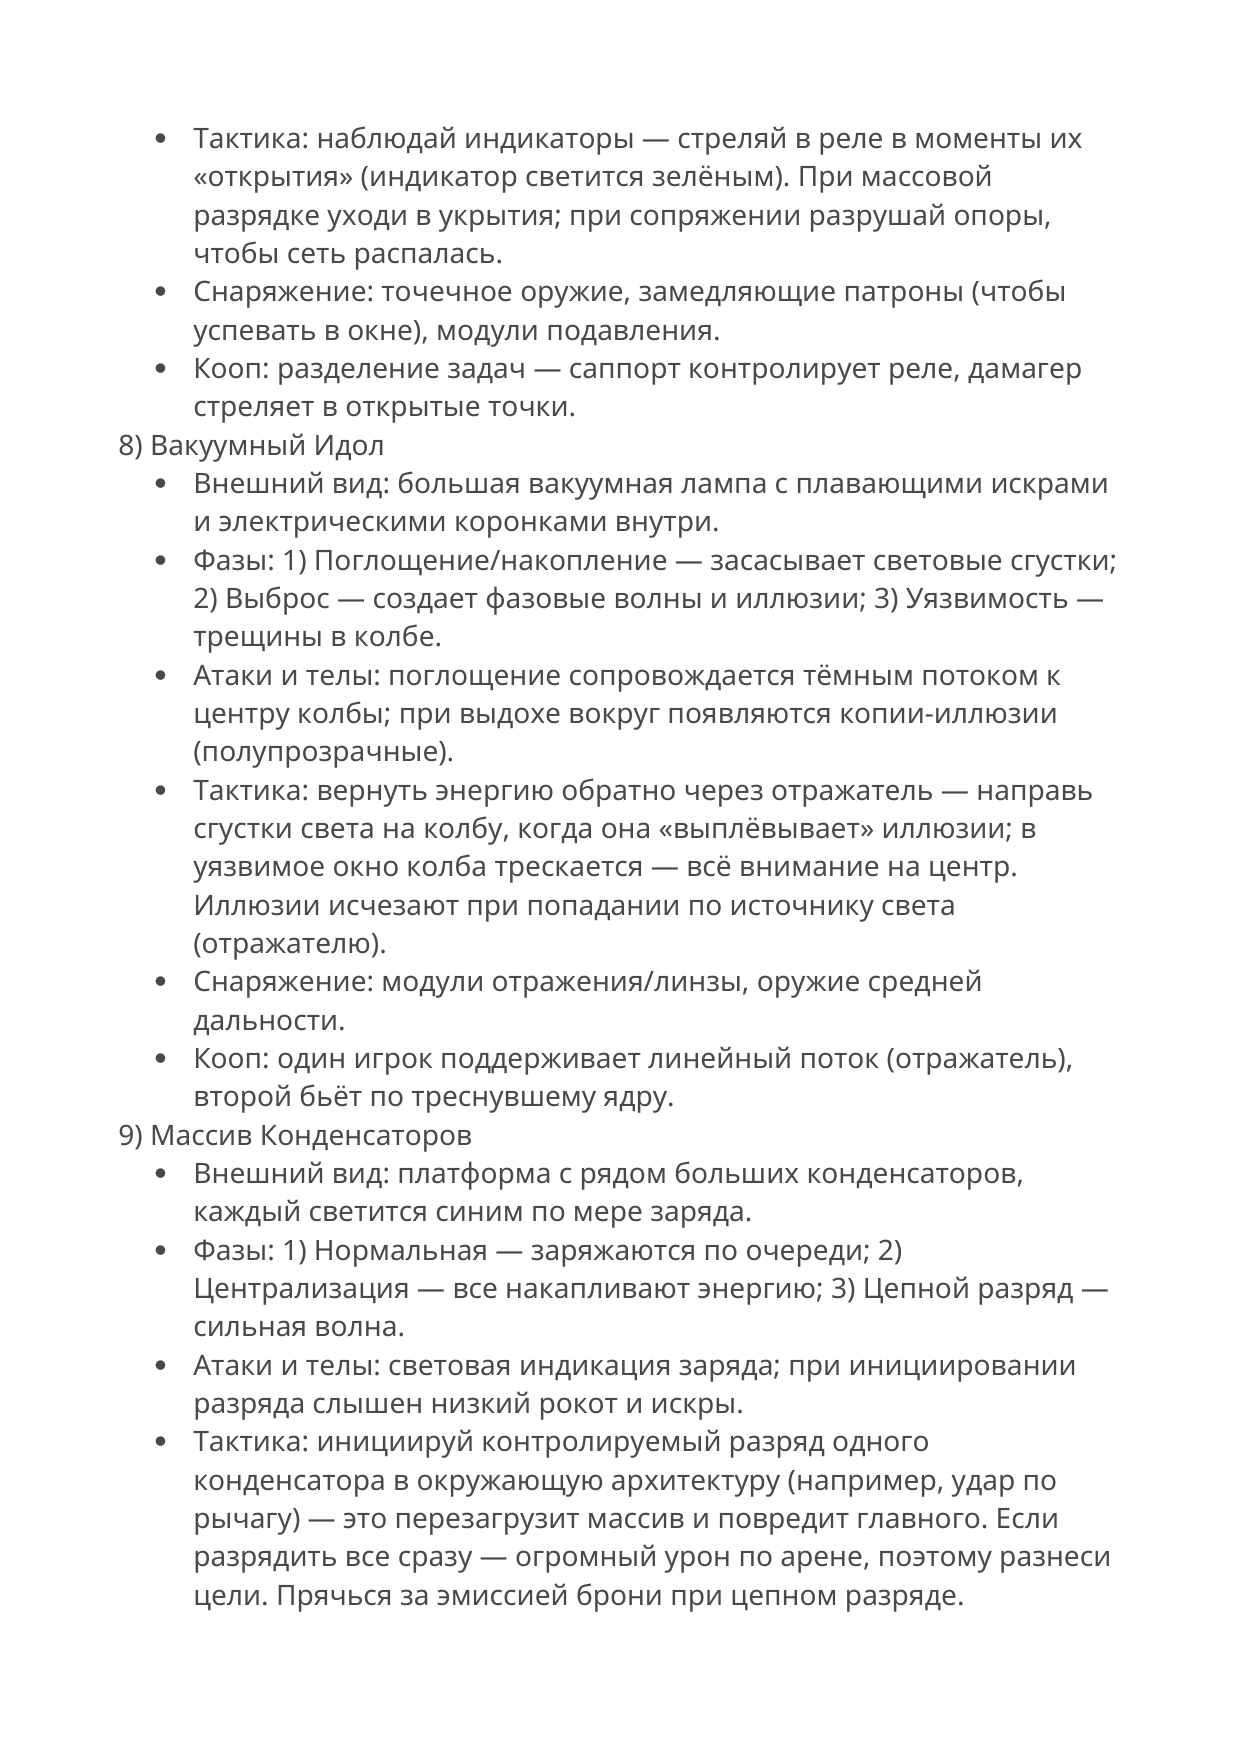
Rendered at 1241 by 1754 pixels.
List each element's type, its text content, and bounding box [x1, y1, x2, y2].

list Тактика: вернуть энергию обратно через отражатель — направь сгустки света на колбу, когда она «выплёвывает» иллюзии; в уязвимое окно колба трескается — всё внимание на центр. Иллюзии исчезают при попадании по источнику света (отражателю). [156, 770, 1122, 961]
list Тактика: наблюдай индикаторы — стреляй в реле в моменты их «открытия» (индикатор светится зелёным). При массовой разрядке уходи в укрытия; при сопряжении разрушай опоры, чтобы сеть распалась. [156, 118, 1122, 271]
list Кооп: разделение задач — саппорт контролирует реле, дамагер стреляет в открытые точки. [156, 348, 1122, 425]
text 9) Массив Конденсаторов [118, 1115, 1122, 1153]
list Фазы: 1) Нормальная — заряжаются по очереди; 2) Централизация — все накапливают энергию; 3) Цепной разряд — сильная волна. [156, 1230, 1122, 1345]
list Тактика: инициируй контролируемый разряд одного конденсатора в окружающую архитектуру (например, удар по рычагу) — это перезагрузит массив и повредит главного. Если разрядить все сразу — огромный урон по арене, поэтому разнеси цели. Прячься за эмиссией брони при цепном разряде. [156, 1421, 1122, 1613]
list Атаки и телы: световая индикация заряда; при инициировании разряда слышен низкий рокот и искры. [156, 1345, 1122, 1421]
list Снаряжение: точечное оружие, замедляющие патроны (чтобы успевать в окне), модули подавления. [156, 271, 1122, 348]
list Атаки и телы: поглощение сопровождается тёмным потоком к центру колбы; при выдохе вокруг появляются копии-иллюзии (полупрозрачные). [156, 655, 1122, 770]
list Фазы: 1) Поглощение/накопление — засасывает световые сгустки; 2) Выброс — создает фазовые волны и иллюзии; 3) Уязвимость — трещины в колбе. [156, 540, 1122, 655]
list Снаряжение: модули отражения/линзы, оружие средней дальности. [156, 961, 1122, 1038]
list Внешний вид: большая вакуумная лампа с плавающими искрами и электрическими коронками внутри. [156, 463, 1122, 540]
list Внешний вид: платформа с рядом больших конденсаторов, каждый светится синим по мере заряда. [156, 1153, 1122, 1230]
list Кооп: один игрок поддерживает линейный поток (отражатель), второй бьёт по треснувшему ядру. [156, 1038, 1122, 1115]
text 8) Вакуумный Идол [118, 425, 1122, 463]
